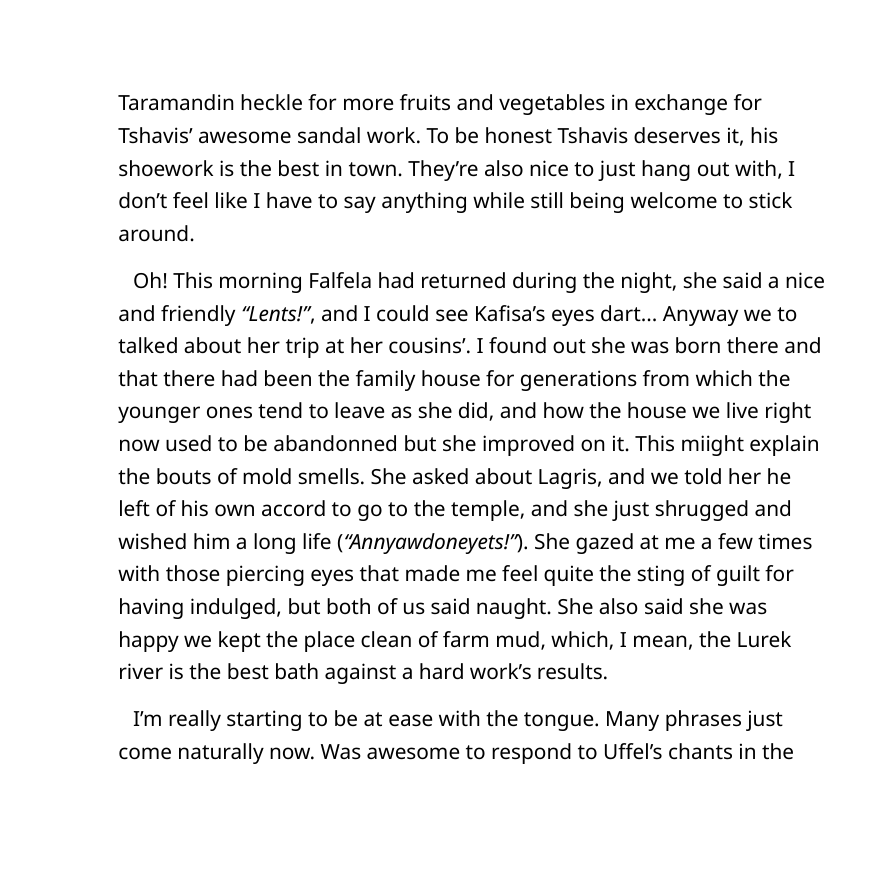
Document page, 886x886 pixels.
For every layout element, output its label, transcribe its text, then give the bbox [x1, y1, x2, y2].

text Oh! This morning Falfela had returned during the night, she said a nice and friendly “Lents!”, and I could see Kafisa’s eyes dart... Anyway we to talked about her trip at her cousins’. I found out she was born there and that there had been the family house for generations from which the younger ones tend to leave as she did, and how the house we live right now used to be abandonned but she improved on it. This miight explain the bouts of mold smells. She asked about Lagris, and we told her he left of his own accord to go to the temple, and she just shrugged and wished him a long life (“Annyawdoneyets!”). She gazed at me a few times with those piercing eyes that made me feel quite the sting of guilt for having indulged, but both of us said naught. She also said she was happy we kept the place clean of farm mud, which, I mean, the Lurek river is the best bath against a hard work’s results. [118, 266, 827, 686]
text I’m really starting to be at ease with the tongue. Many phrases just come naturally now. Was awesome to respond to Uffel’s chants in the [118, 704, 827, 766]
text Taramandin heckle for more fruits and vegetables in exchange for Tshavis’ awesome sandal work. To be honest Tshavis deserves it, his shoework is the best in town. They’re also nice to just hang out with, I don’t feel like I have to say anything while still being welcome to stick around. [118, 88, 827, 247]
